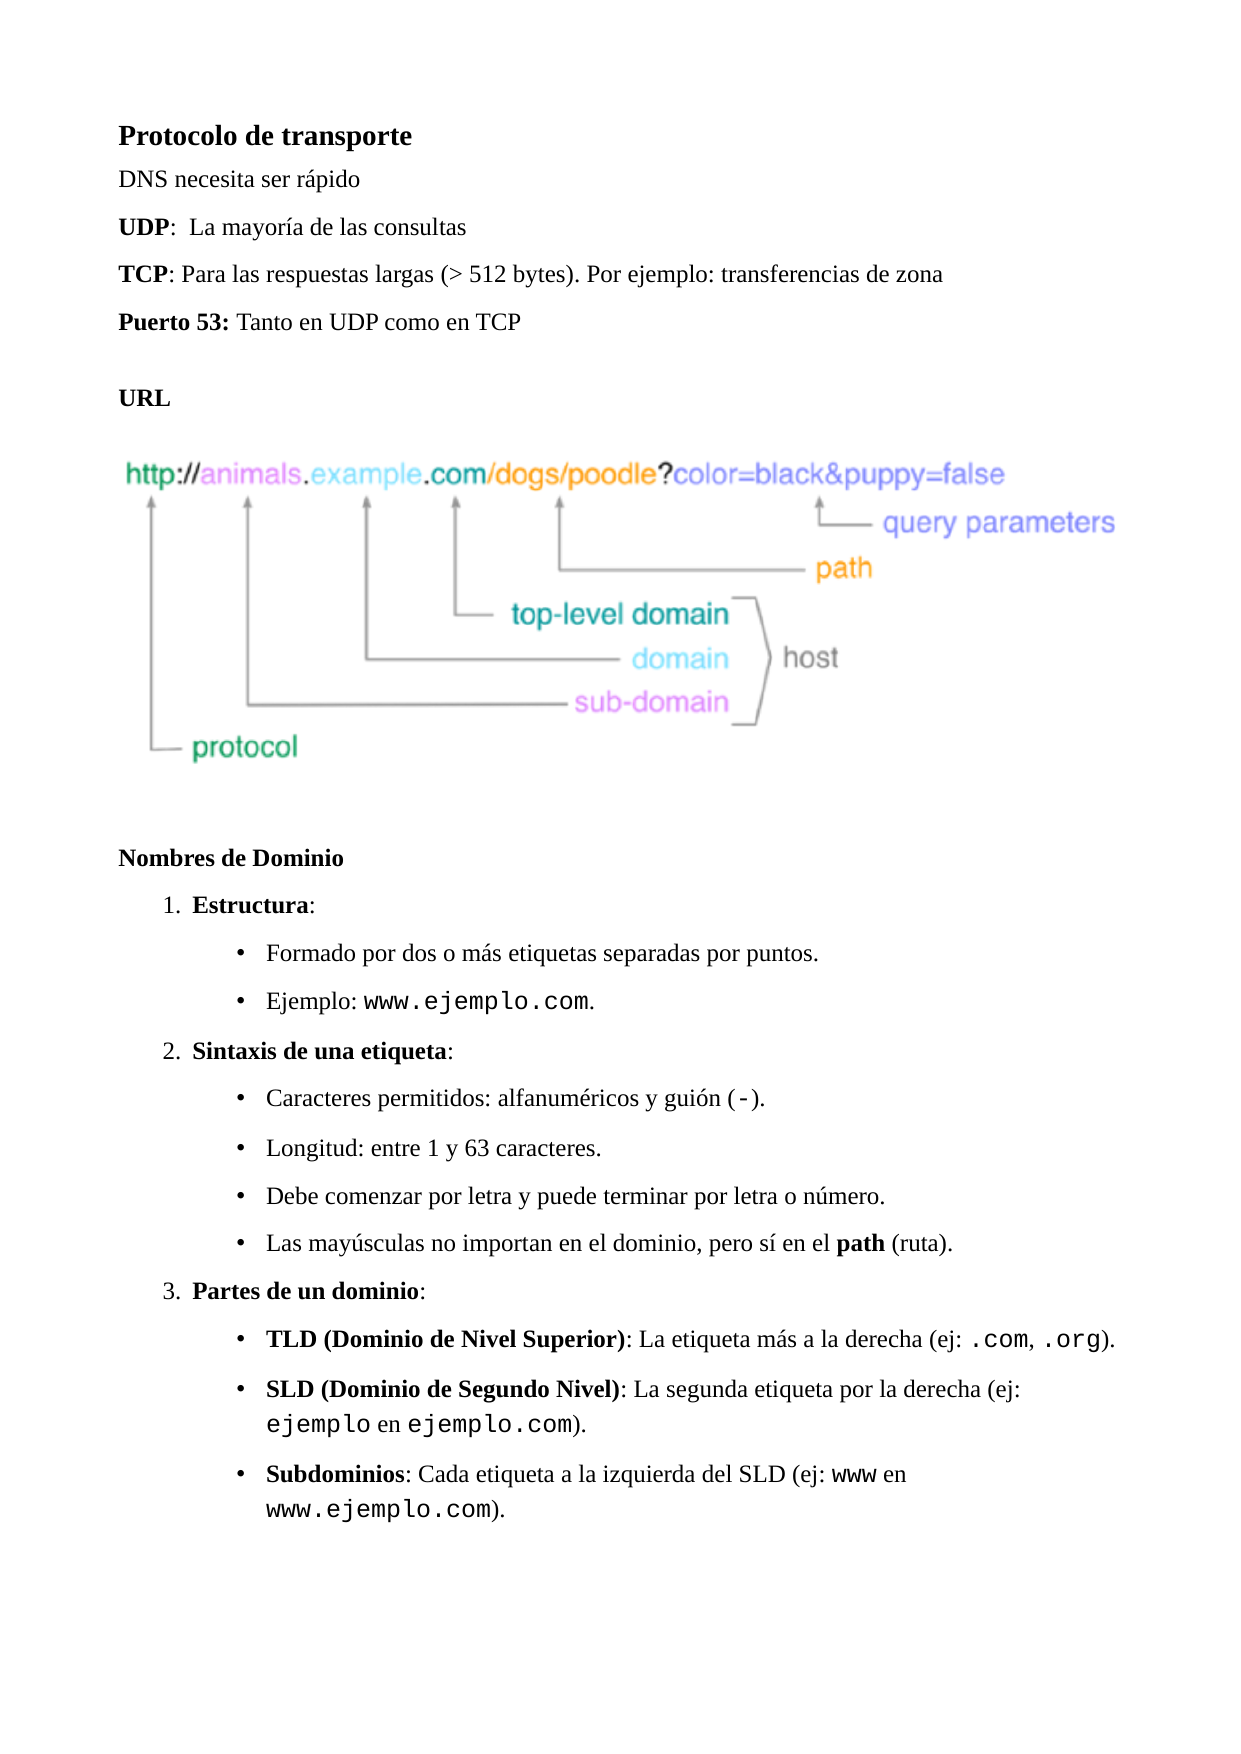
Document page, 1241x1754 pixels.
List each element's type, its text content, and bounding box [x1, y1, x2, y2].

text Puerto 53: Tanto en UDP como en TCP [118, 307, 1122, 336]
text UDP: La mayoría de las consultas [118, 212, 1122, 241]
list Debe comenzar por letra y puede terminar por letra o número. [236, 1181, 1122, 1210]
list Sintaxis de una etiqueta: [162, 1036, 1122, 1064]
list TLD (Dominio de Nivel Superior): La etiqueta más a la derecha (ej: .com, .org). [236, 1324, 1122, 1354]
text DNS necesita ser rápido [118, 164, 1122, 193]
list Formado por dos o más etiquetas separadas por puntos. [236, 938, 1122, 967]
subtitle Protocolo de transporte [118, 118, 1122, 152]
list SLD (Dominio de Segundo Nivel): La segunda etiqueta por la derecha (ej: ejemplo en ejemplo.com). [236, 1374, 1122, 1440]
list Subdominios: Cada etiqueta a la izquierda del SLD (ej: www en www.ejemplo.com). [236, 1459, 1122, 1525]
list Partes de un dominio: [162, 1276, 1122, 1305]
list Ejemplo: www.ejemplo.com. [236, 986, 1122, 1017]
list Longitud: entre 1 y 63 caracteres. [236, 1133, 1122, 1162]
picture [118, 440, 1123, 767]
text URL [118, 383, 1122, 412]
text TCP: Para las respuestas largas (> 512 bytes). Por ejemplo: transferencias de zona [118, 259, 1122, 288]
list Estructura: [162, 891, 1122, 919]
list Caracteres permitidos: alfanuméricos y guión (-). [236, 1083, 1122, 1114]
list Las mayúsculas no importan en el dominio, pero sí en el path (ruta). [236, 1228, 1122, 1257]
text Nombres de Dominio [118, 843, 1122, 872]
